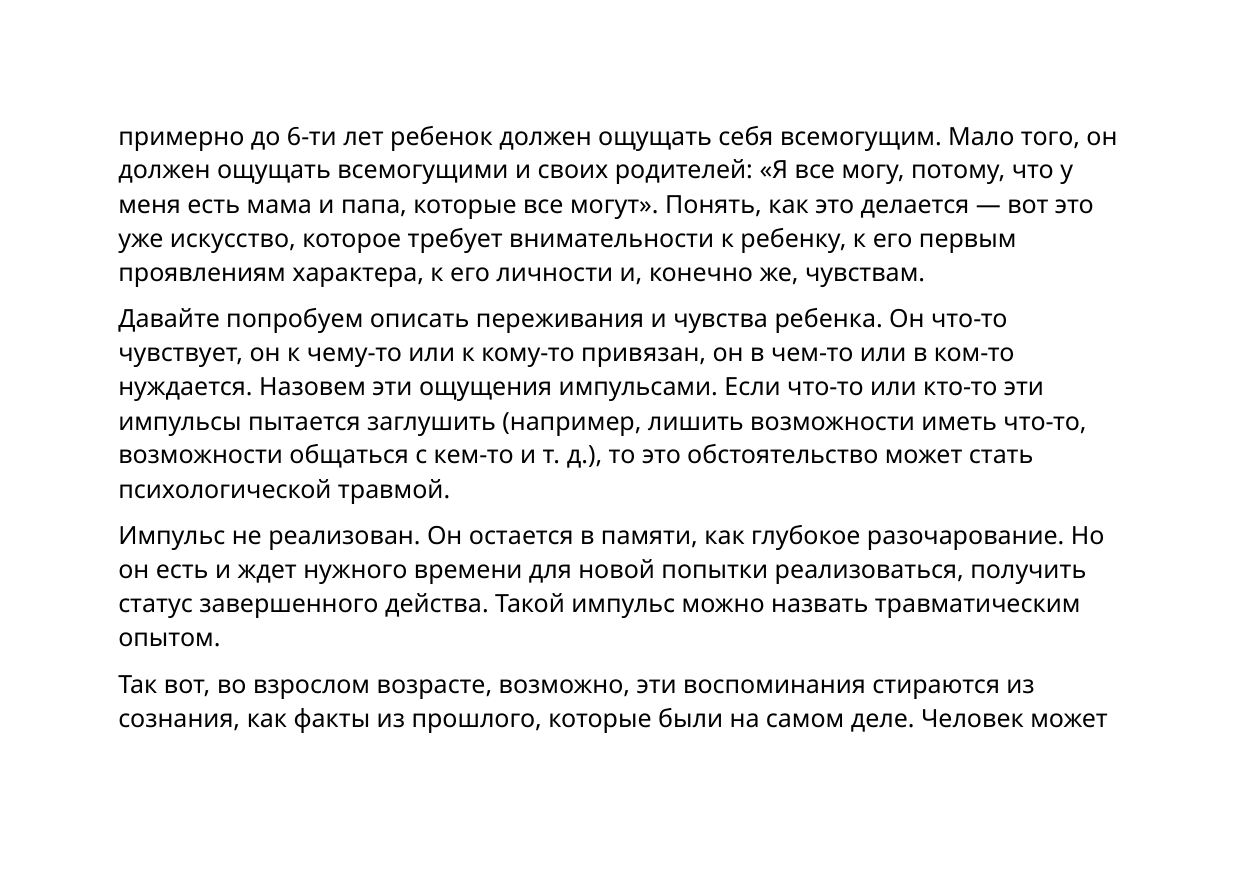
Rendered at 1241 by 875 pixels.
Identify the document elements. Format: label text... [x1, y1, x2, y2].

text Давайте попробуем описать переживания и чувства ребенка. Он что-то чувствует, он к чему-то или к кому-то привязан, он в чем-то или в ком-то нуждается. Назовем эти ощущения импульсами. Если что-то или кто-то эти импульсы пытается заглушить (например, лишить возможности иметь что-то, возможности общаться с кем-то и т. д.), то это обстоятельство может стать психологической травмой. [118, 301, 1122, 505]
text Импульс не реализован. Он остается в памяти, как глубокое разочарование. Но он есть и ждет нужного времени для новой попытки реализоваться, получить статус завершенного действа. Такой импульс можно назвать травматическим опытом. [118, 518, 1122, 654]
text Так вот, во взрослом возрасте, возможно, эти воспоминания стираются из сознания, как факты из прошлого, которые были на самом деле. Человек может [118, 667, 1122, 735]
text примерно до 6-ти лет ребенок должен ощущать себя всемогущим. Мало того, он должен ощущать всемогущими и своих родителей: «Я все могу, потому, что у меня есть мама и папа, которые все могут». Понять, как это делается — вот это уже искусство, которое требует внимательности к ребенку, к его первым проявлениям характера, к его личности и, конечно же, чувствам. [118, 118, 1122, 288]
